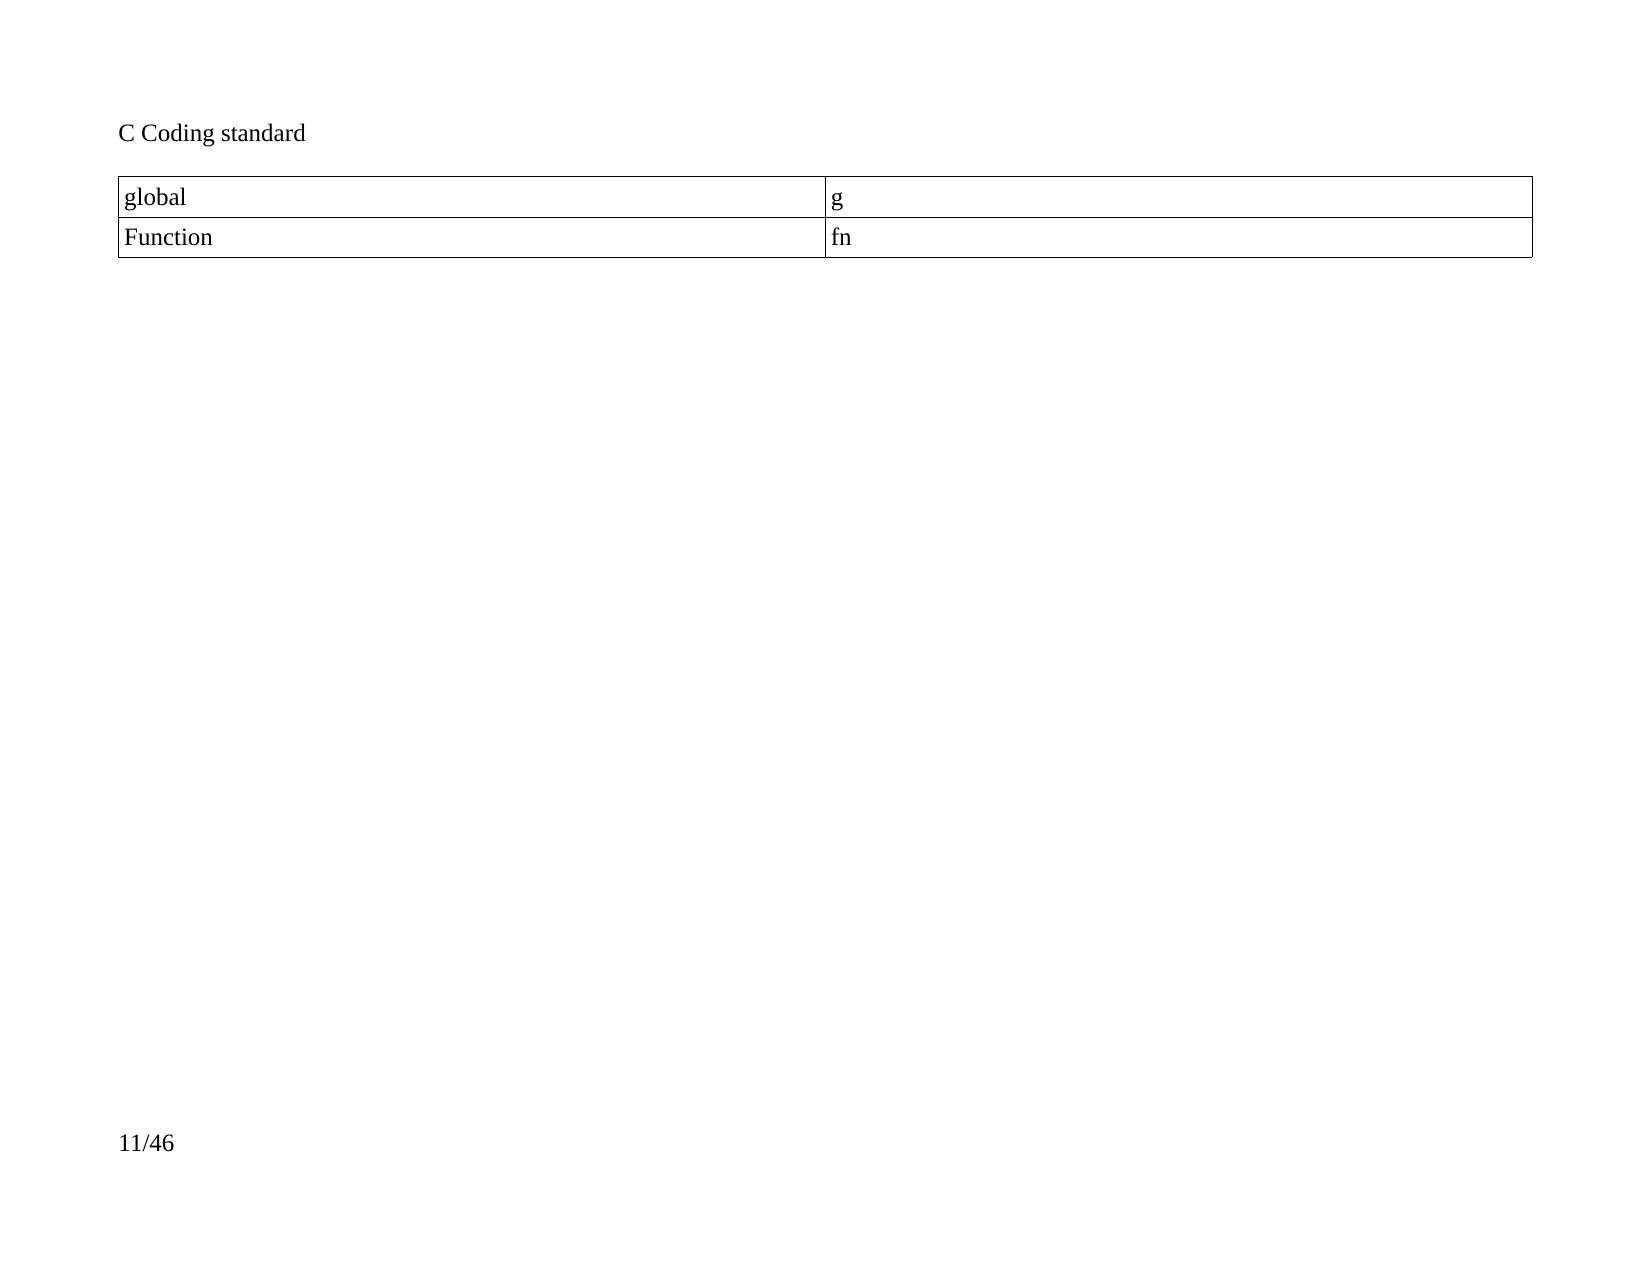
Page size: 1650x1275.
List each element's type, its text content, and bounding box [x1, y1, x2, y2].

table_cell g [826, 177, 1532, 217]
table_cell Function [119, 218, 825, 257]
table_cell fn [826, 218, 1532, 257]
table_cell global [119, 177, 825, 217]
